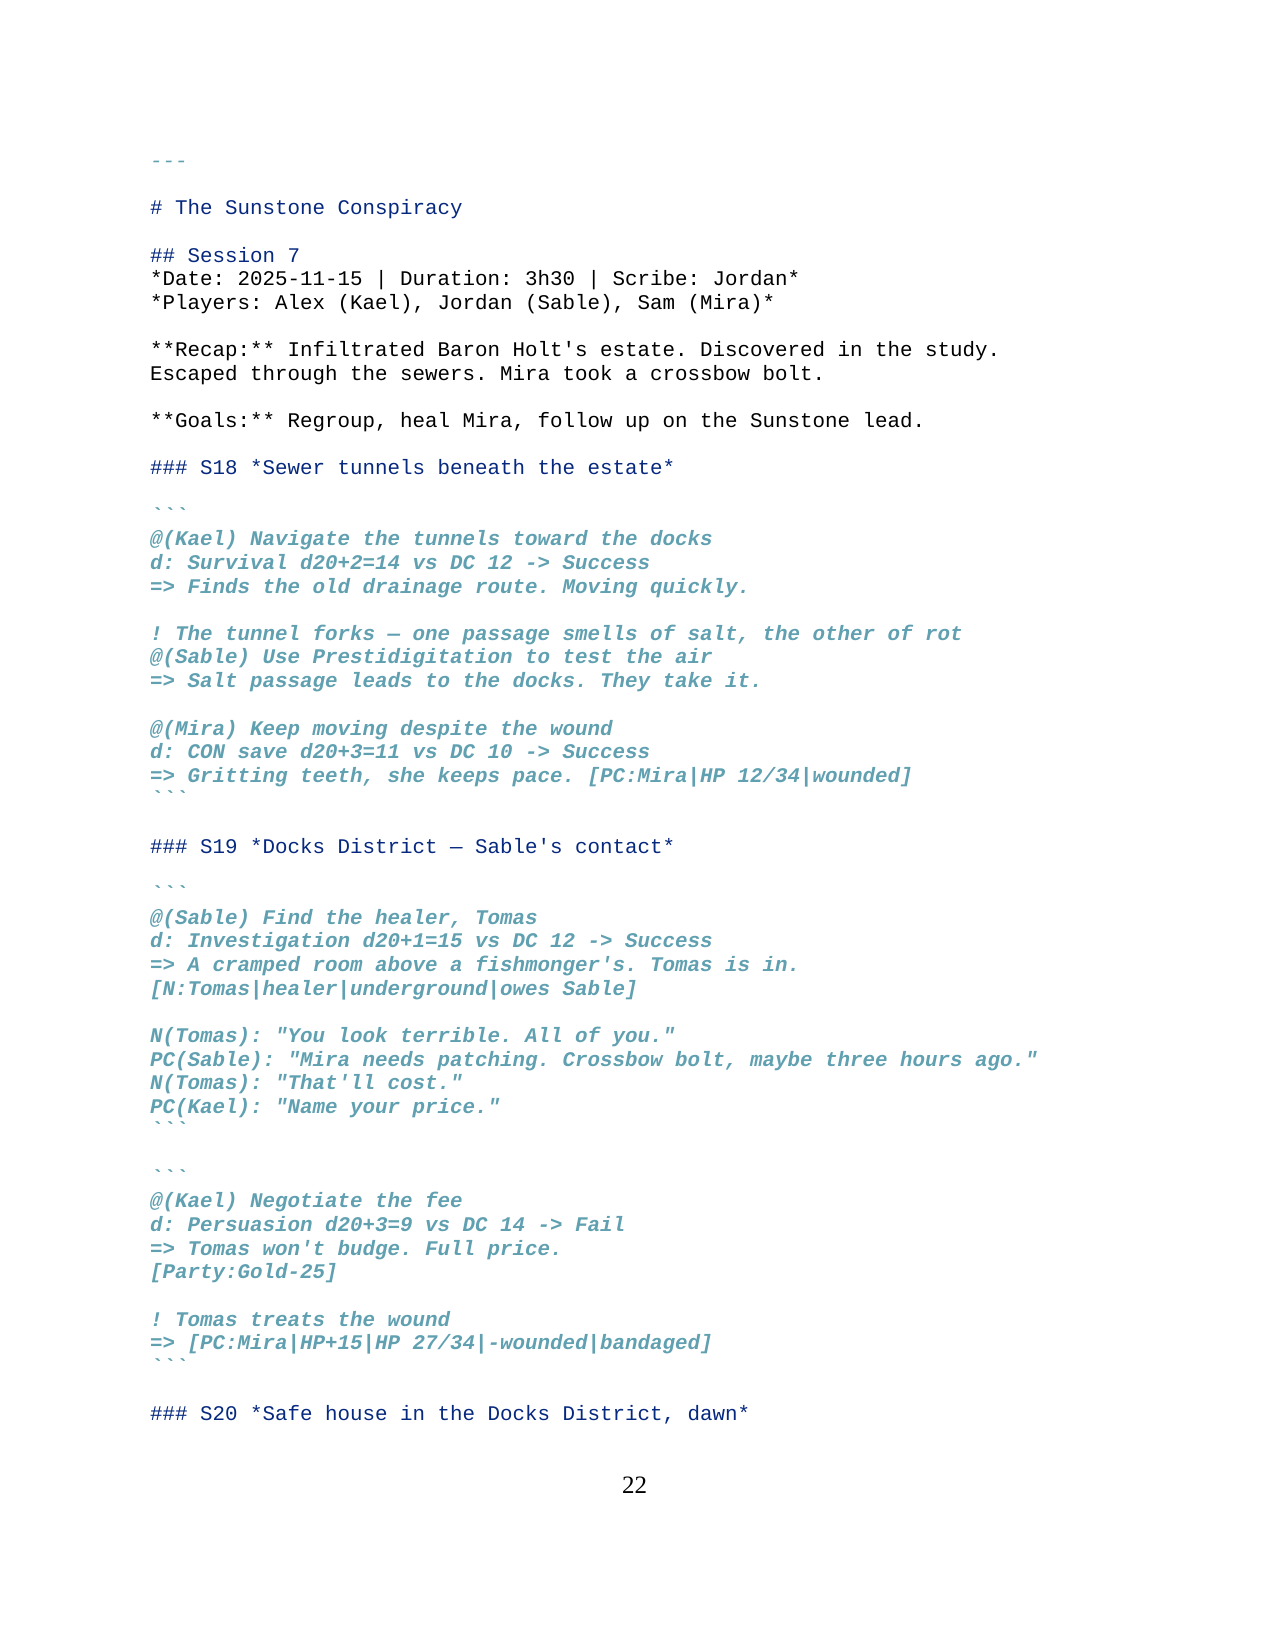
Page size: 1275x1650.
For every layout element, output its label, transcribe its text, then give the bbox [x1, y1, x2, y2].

text [N:Tomas|healer|underground|owes Sable] [150, 978, 1125, 1001]
text **Goals:** Regroup, heal Mira, follow up on the Sunstone lead. [150, 410, 1125, 434]
text @(Kael) Negotiate the fee [150, 1190, 1125, 1214]
text @(Sable) Find the healer, Tomas [150, 907, 1125, 930]
text => Tomas won't budge. Full price. [150, 1238, 1125, 1261]
text => [PC:Mira|HP+15|HP 27/34|-wounded|bandaged] [150, 1332, 1125, 1356]
text [Party:Gold-25] [150, 1261, 1125, 1285]
text d: Persuasion d20+3=9 vs DC 14 -> Fail [150, 1214, 1125, 1238]
text => Salt passage leads to the docks. They take it. [150, 670, 1125, 694]
text ``` [150, 1119, 1125, 1143]
text ### S18 *Sewer tunnels beneath the estate* [150, 457, 1125, 481]
text @(Mira) Keep moving despite the wound [150, 717, 1125, 741]
text ``` [150, 788, 1125, 812]
text d: Investigation d20+1=15 vs DC 12 -> Success [150, 930, 1125, 954]
text ! The tunnel forks — one passage smells of salt, the other of rot [150, 623, 1125, 647]
text ! Tomas treats the wound [150, 1309, 1125, 1332]
text => Finds the old drainage route. Moving quickly. [150, 576, 1125, 599]
text @(Sable) Use Prestidigitation to test the air [150, 647, 1125, 670]
text N(Tomas): "That'll cost." [150, 1072, 1125, 1096]
text PC(Kael): "Name your price." [150, 1096, 1125, 1119]
text ### S19 *Docks District — Sable's contact* [150, 836, 1125, 859]
text d: CON save d20+3=11 vs DC 10 -> Success [150, 741, 1125, 765]
text ## Session 7 [150, 244, 1125, 268]
text --- [150, 150, 1125, 174]
text @(Kael) Navigate the tunnels toward the docks [150, 528, 1125, 552]
text N(Tomas): "You look terrible. All of you." [150, 1025, 1125, 1048]
text => A cramped room above a fishmonger's. Tomas is in. [150, 954, 1125, 978]
text ``` [150, 505, 1125, 528]
text PC(Sable): "Mira needs patching. Crossbow bolt, maybe three hours ago." [150, 1048, 1125, 1072]
text ``` [150, 1167, 1125, 1190]
text => Gritting teeth, she keeps pace. [PC:Mira|HP 12/34|wounded] [150, 765, 1125, 788]
text ``` [150, 883, 1125, 907]
text ``` [150, 1356, 1125, 1379]
text # The Sunstone Conspiracy [150, 197, 1125, 221]
text *Players: Alex (Kael), Jordan (Sable), Sam (Mira)* [150, 292, 1125, 316]
text *Date: 2025-11-15 | Duration: 3h30 | Scribe: Jordan* [150, 268, 1125, 292]
text Escaped through the sewers. Mira took a crossbow bolt. [150, 363, 1125, 386]
text ### S20 *Safe house in the Docks District, dawn* [150, 1403, 1125, 1427]
text **Recap:** Infiltrated Baron Holt's estate. Discovered in the study. [150, 339, 1125, 363]
text d: Survival d20+2=14 vs DC 12 -> Success [150, 552, 1125, 576]
